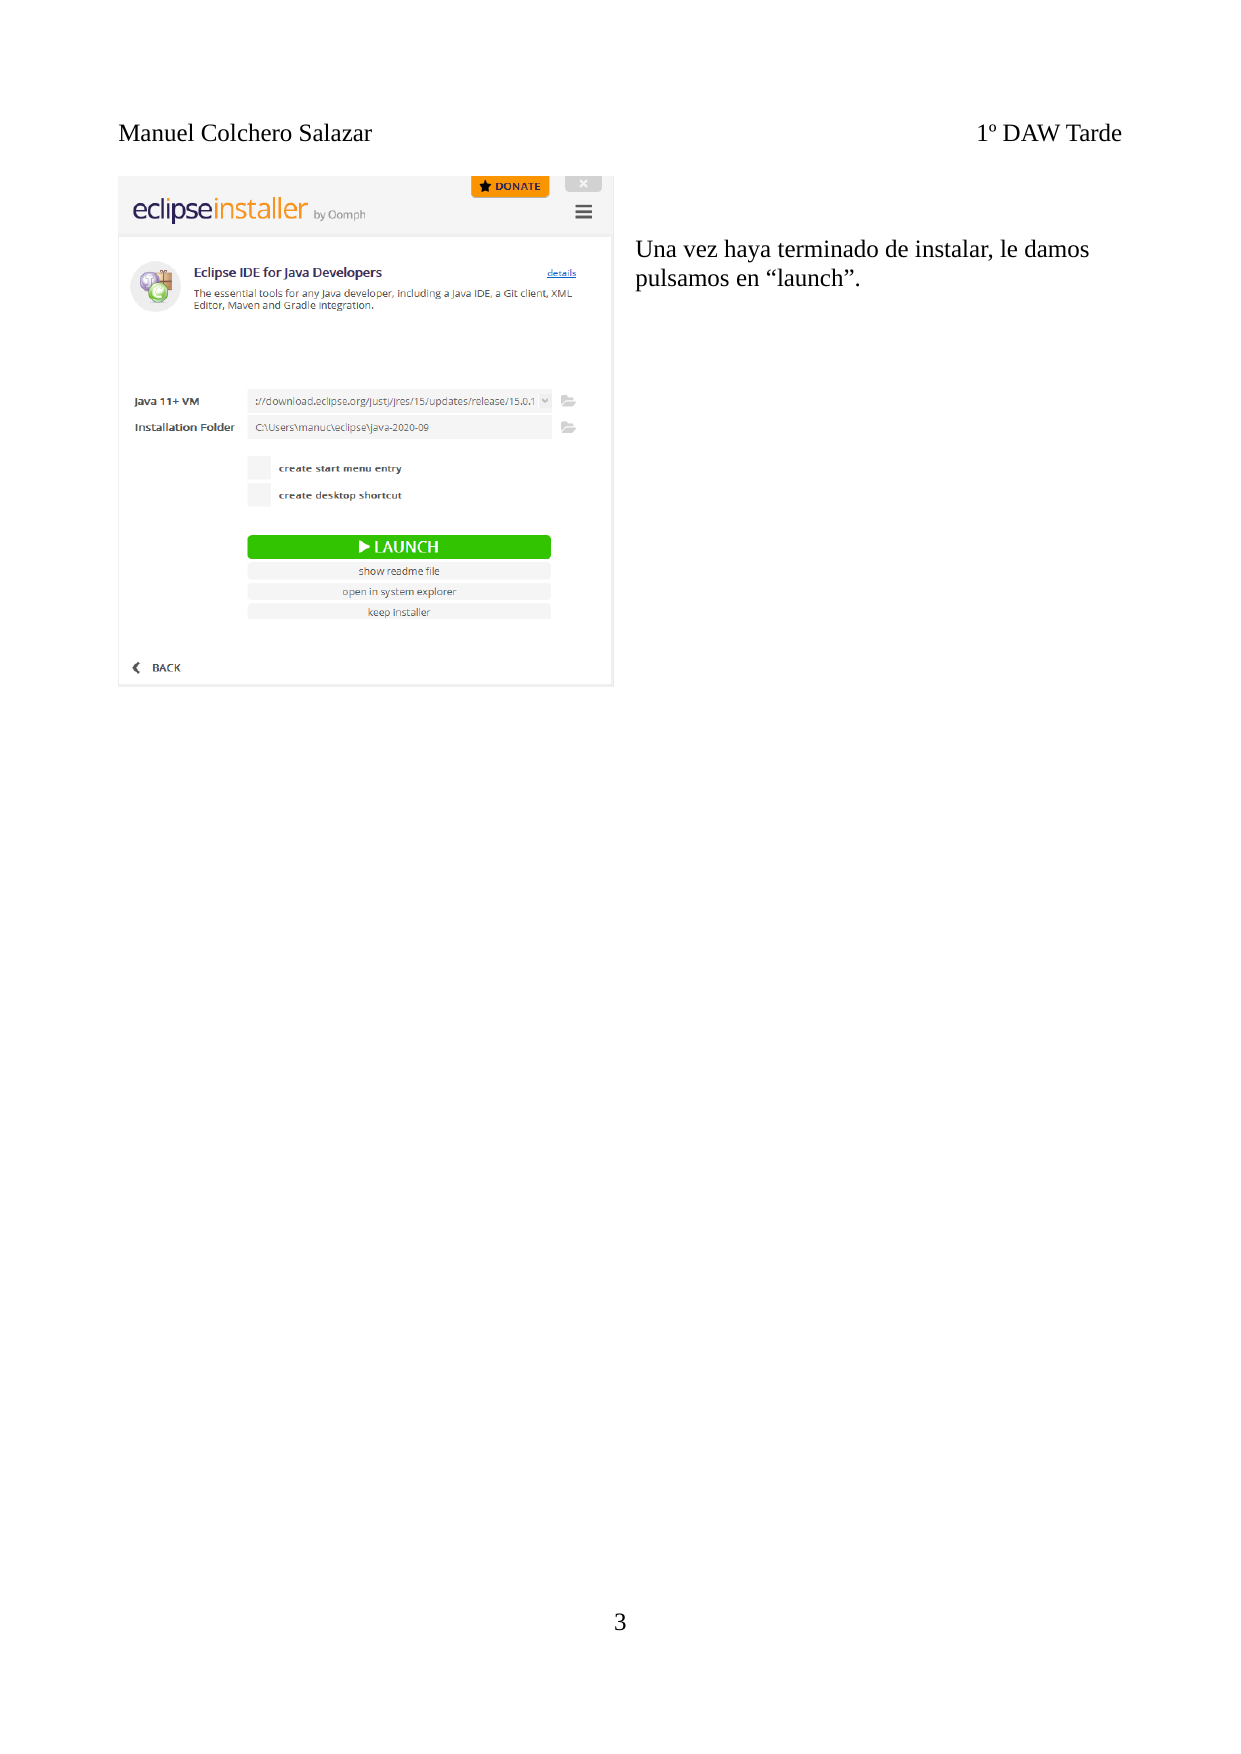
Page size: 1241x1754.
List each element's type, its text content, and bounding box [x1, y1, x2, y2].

picture [118, 176, 614, 687]
text Una vez haya terminado de instalar, le damos pulsamos en “launch”. [614, 234, 1122, 291]
